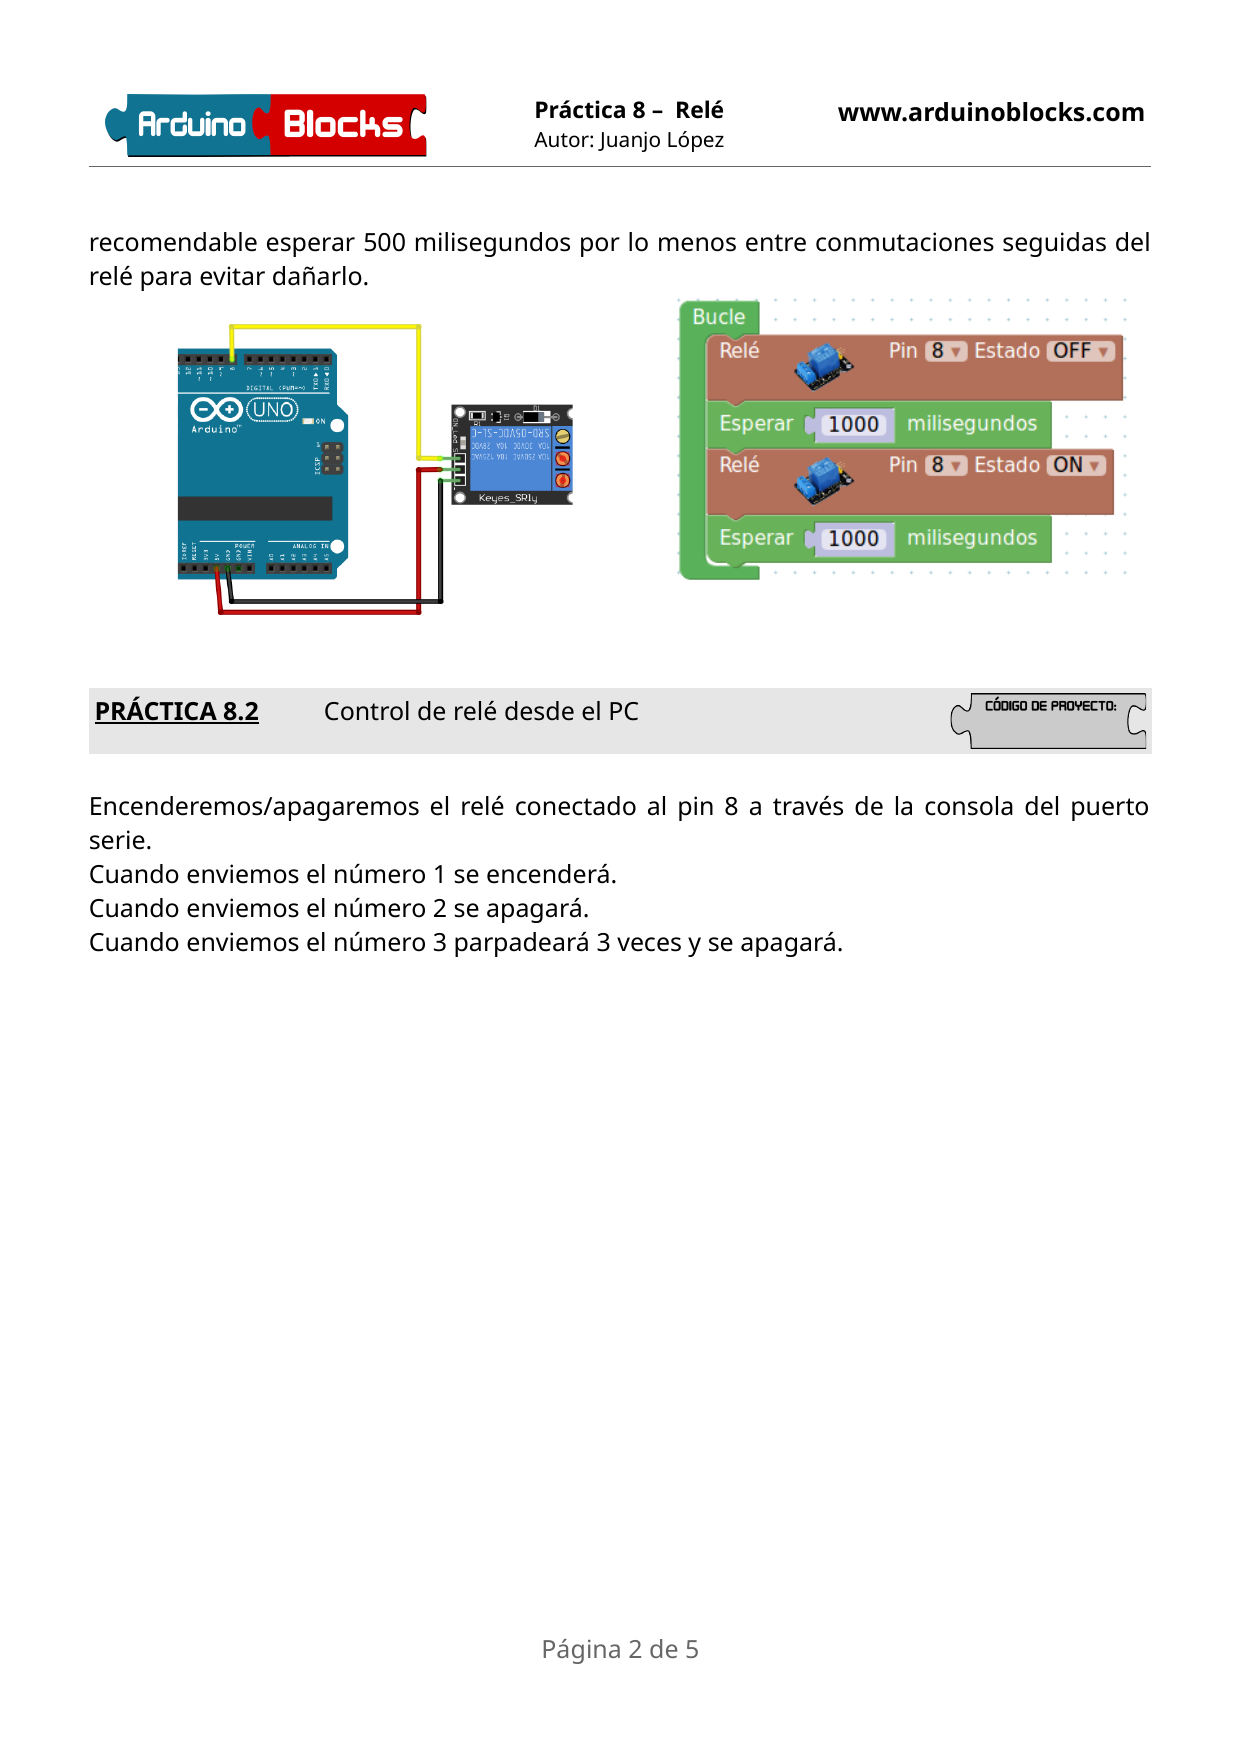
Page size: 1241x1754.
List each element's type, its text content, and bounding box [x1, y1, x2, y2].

text Cuando enviemos el número 3 parpadeará 3 veces y se apagará. [88, 925, 1152, 959]
table_header [662, 292, 1151, 632]
text recomendable esperar 500 milisegundos por lo menos entre conmutaciones seguidas del relé para evitar dañarlo. [88, 224, 1152, 292]
text Encenderemos/apagaremos el relé conectado al pin 8 a través de la consola del puerto serie. [88, 788, 1152, 857]
table_header Control de relé desde el PC [318, 688, 945, 754]
text Cuando enviemos el número 1 se encenderá. [88, 857, 1152, 891]
table_header [89, 292, 662, 632]
text Cuando enviemos el número 2 se apagará. [88, 891, 1152, 925]
table_header PRÁCTICA 8.2 [89, 688, 318, 754]
picture [105, 94, 427, 157]
picture [177, 298, 573, 627]
table_header [945, 688, 1152, 754]
picture [673, 298, 1140, 589]
picture [950, 693, 1147, 749]
